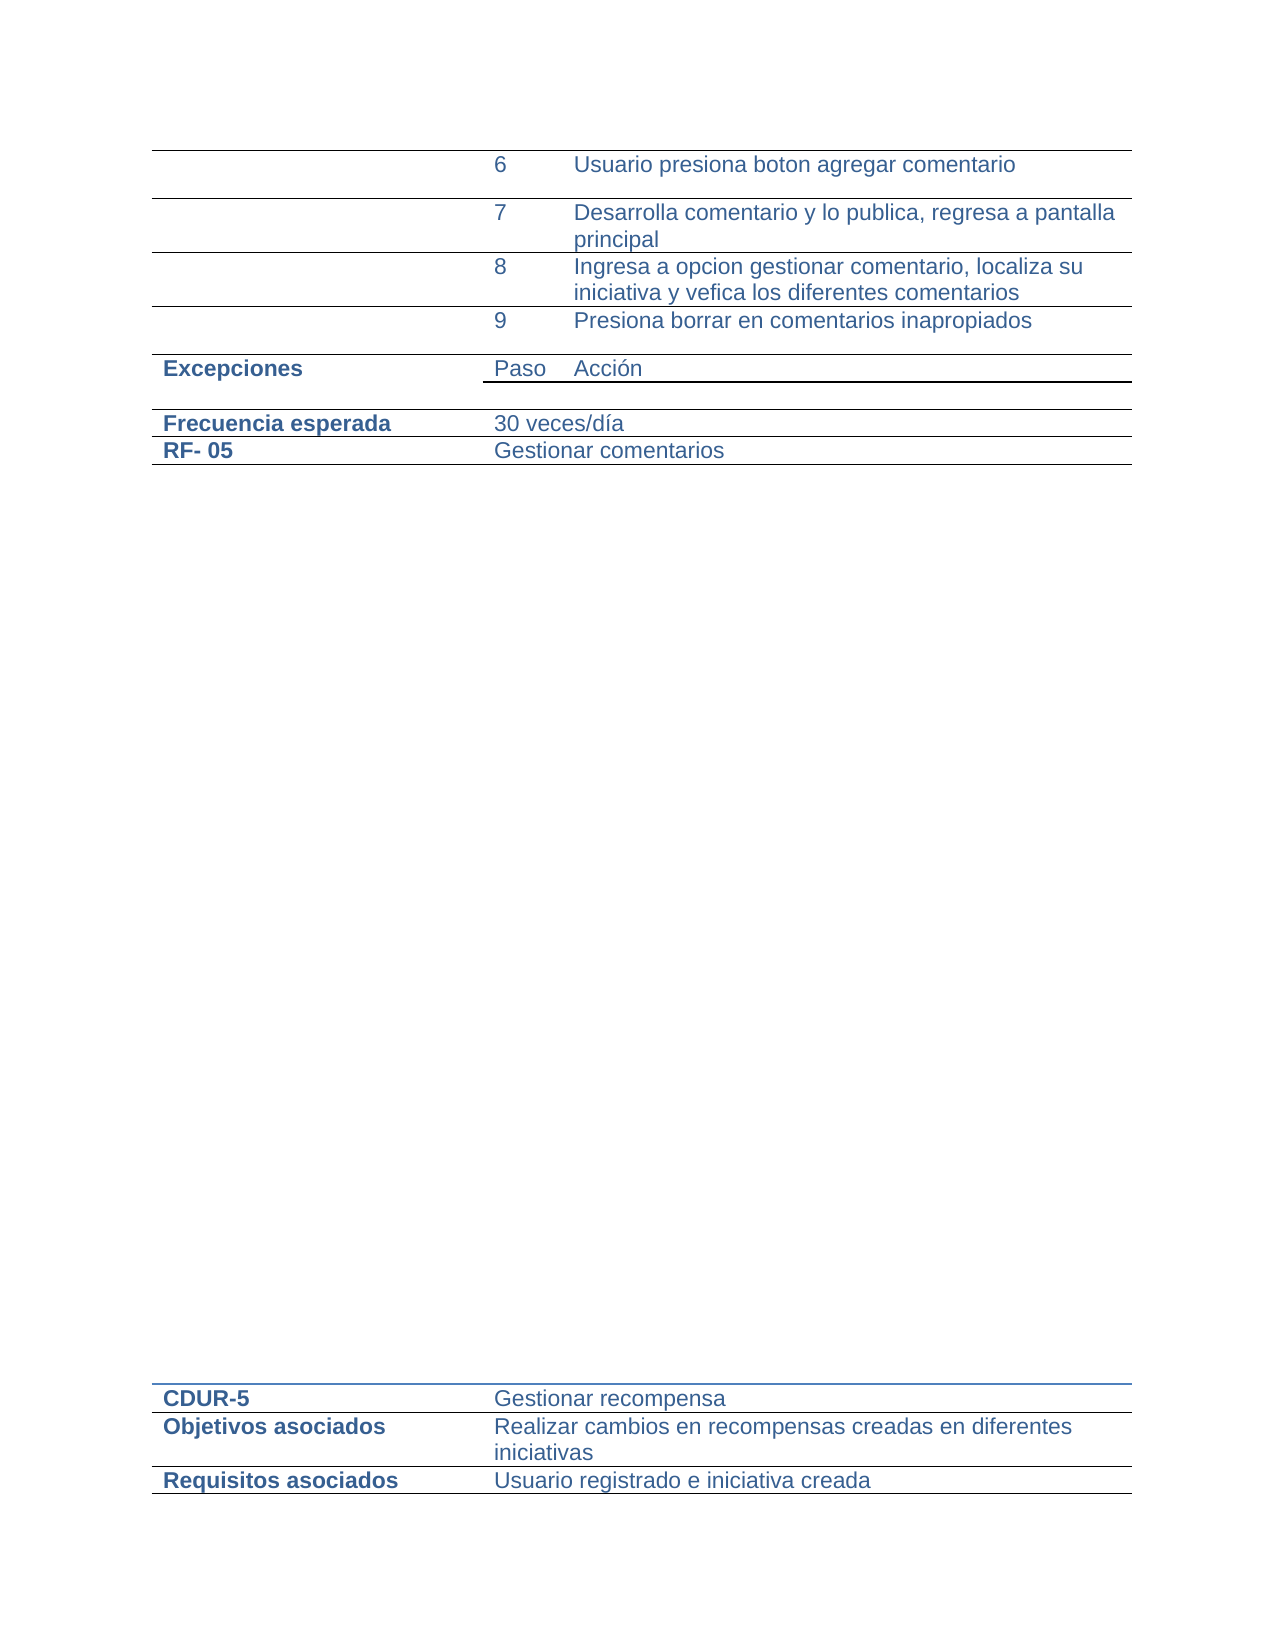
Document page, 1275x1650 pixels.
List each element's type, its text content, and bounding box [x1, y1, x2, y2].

table_cell Desarrolla comentario y lo publica, regresa a pantalla principal [563, 199, 1132, 252]
table_cell 9 [483, 307, 562, 354]
table_cell 30 veces/día [483, 410, 1132, 436]
table_cell Objetivos asociados [152, 1413, 483, 1466]
table_cell [152, 307, 483, 354]
table_cell [563, 383, 1132, 409]
table_cell Frecuencia esperada [152, 410, 483, 436]
table_cell RF- 05 [152, 437, 483, 463]
table_cell 7 [483, 199, 562, 252]
table_cell Realizar cambios en recompensas creadas en diferentes iniciativas [483, 1413, 1132, 1466]
table_cell [483, 383, 562, 409]
table_cell Requisitos asociados [152, 1467, 483, 1493]
table_cell Gestionar comentarios [483, 437, 1132, 463]
table_cell [152, 151, 483, 198]
table_cell 8 [483, 253, 562, 306]
table_cell [152, 199, 483, 252]
table_cell 6 [483, 151, 562, 198]
table_cell Ingresa a opcion gestionar comentario, localiza su iniciativa y vefica los diferentes comentarios [563, 253, 1132, 306]
table_cell [152, 253, 483, 306]
table_cell Usuario registrado e iniciativa creada [483, 1467, 1132, 1493]
table_cell Presiona borrar en comentarios inapropiados [563, 307, 1132, 354]
table_cell Usuario presiona boton agregar comentario [563, 151, 1132, 198]
table_header CDUR-5 [152, 1385, 483, 1412]
table_cell Paso [483, 355, 562, 381]
table_cell Excepciones [152, 355, 483, 409]
table_cell Acción [563, 355, 1132, 381]
table_header Gestionar recompensa [483, 1385, 1132, 1412]
